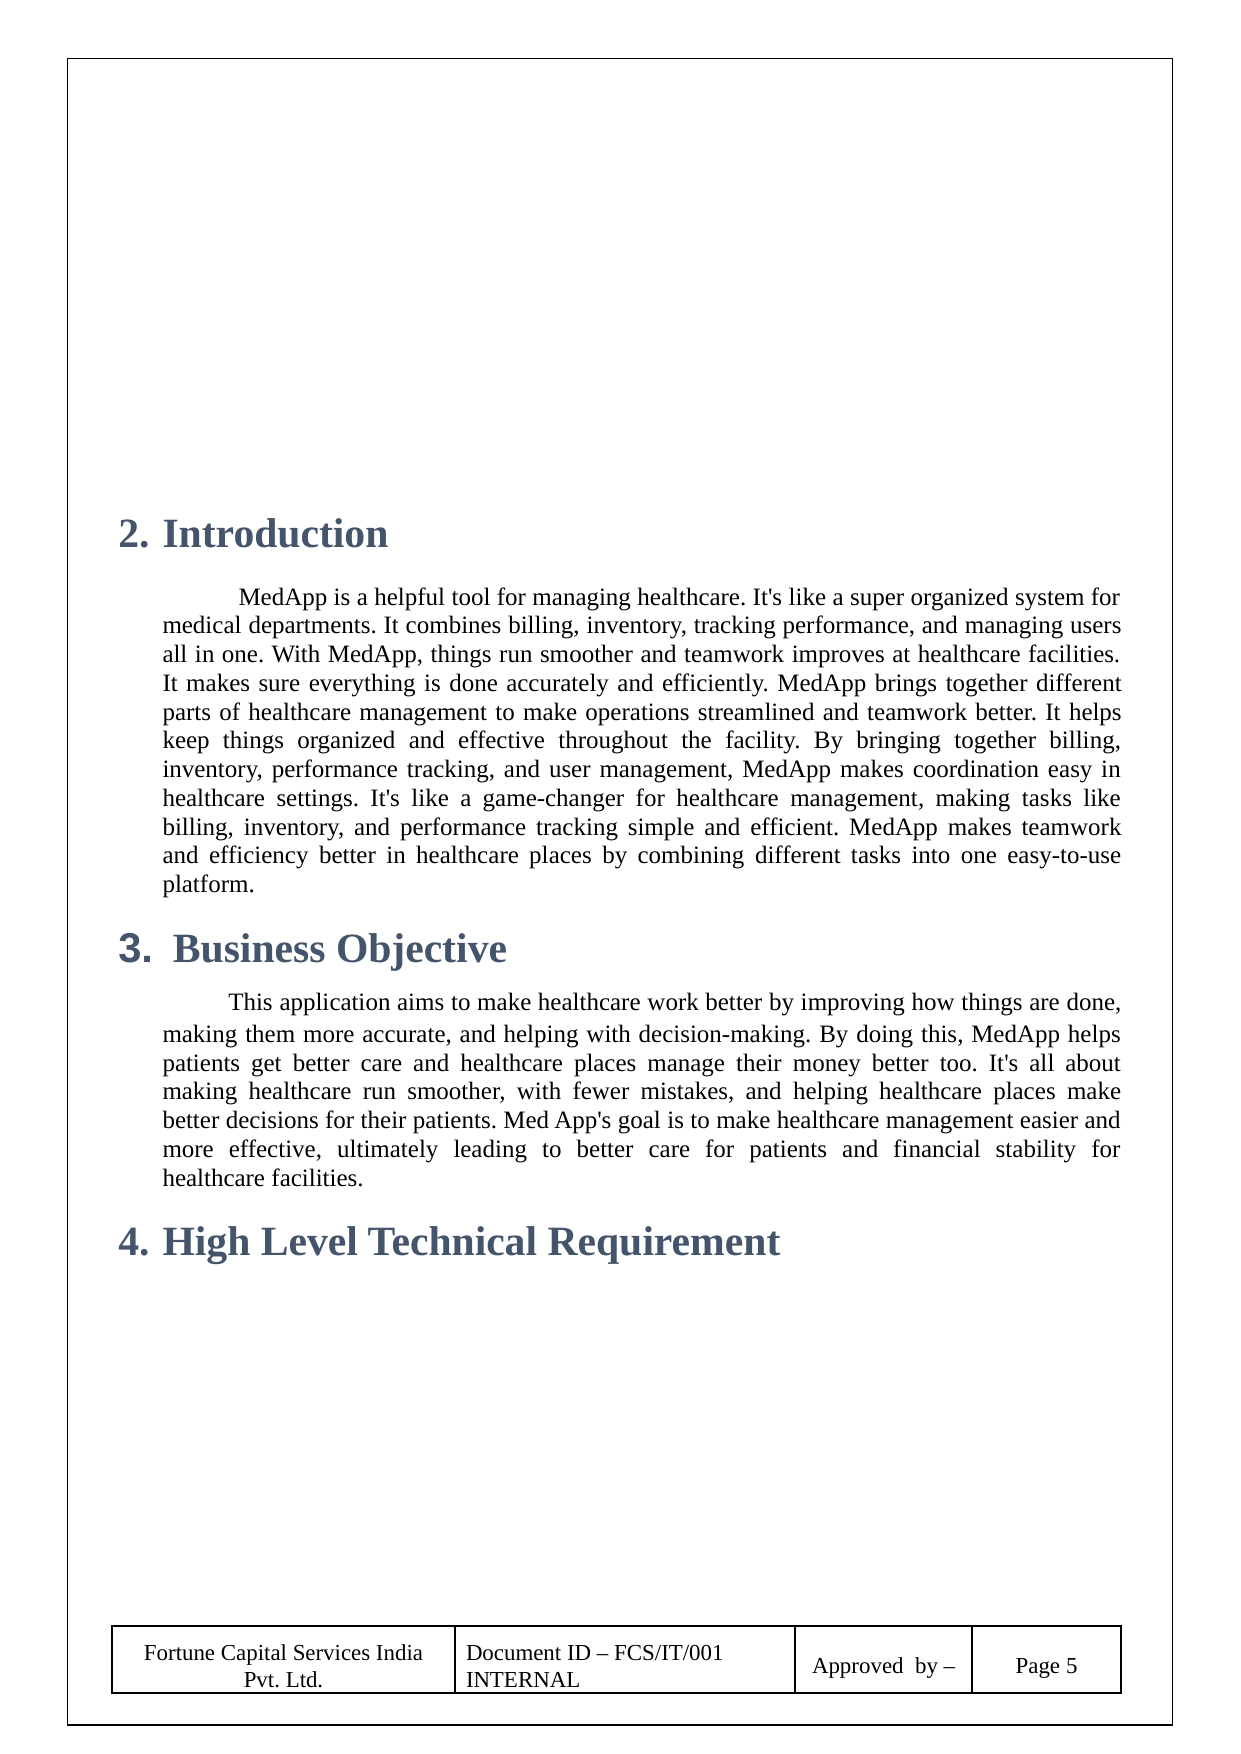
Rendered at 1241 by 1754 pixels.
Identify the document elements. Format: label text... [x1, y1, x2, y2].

subtitle Business Objective This application aims to make healthcare work better by improving how things are done, making them more accurate, and helping with decision-making. By doing this, MedApp helps patients get better care and healthcare places manage their money better too. It's all about making healthcare run smoother, with fewer mistakes, and helping healthcare places make better decisions for their patients. Med App's goal is to make healthcare management easier and more effective, ultimately leading to better care for patients and financial stability for healthcare facilities. [118, 923, 1122, 1191]
subtitle High Level Technical Requirement [118, 1216, 1122, 1264]
subtitle Introduction [118, 509, 1122, 557]
subtitle MedApp is a helpful tool for managing healthcare. It's like a super organized system for medical departments. It combines billing, inventory, tracking performance, and managing users all in one. With MedApp, things run smoother and teamwork improves at healthcare facilities. It makes sure everything is done accurately and efficiently. MedApp brings together different parts of healthcare management to make operations streamlined and teamwork better. It helps keep things organized and effective throughout the facility. By bringing together billing, inventory, performance tracking, and user management, MedApp makes coordination easy in healthcare settings. It's like a game-changer for healthcare management, making tasks like billing, inventory, and performance tracking simple and efficient. MedApp makes teamwork and efficiency better in healthcare places by combining different tasks into one easy-to-use platform. [118, 582, 1122, 898]
